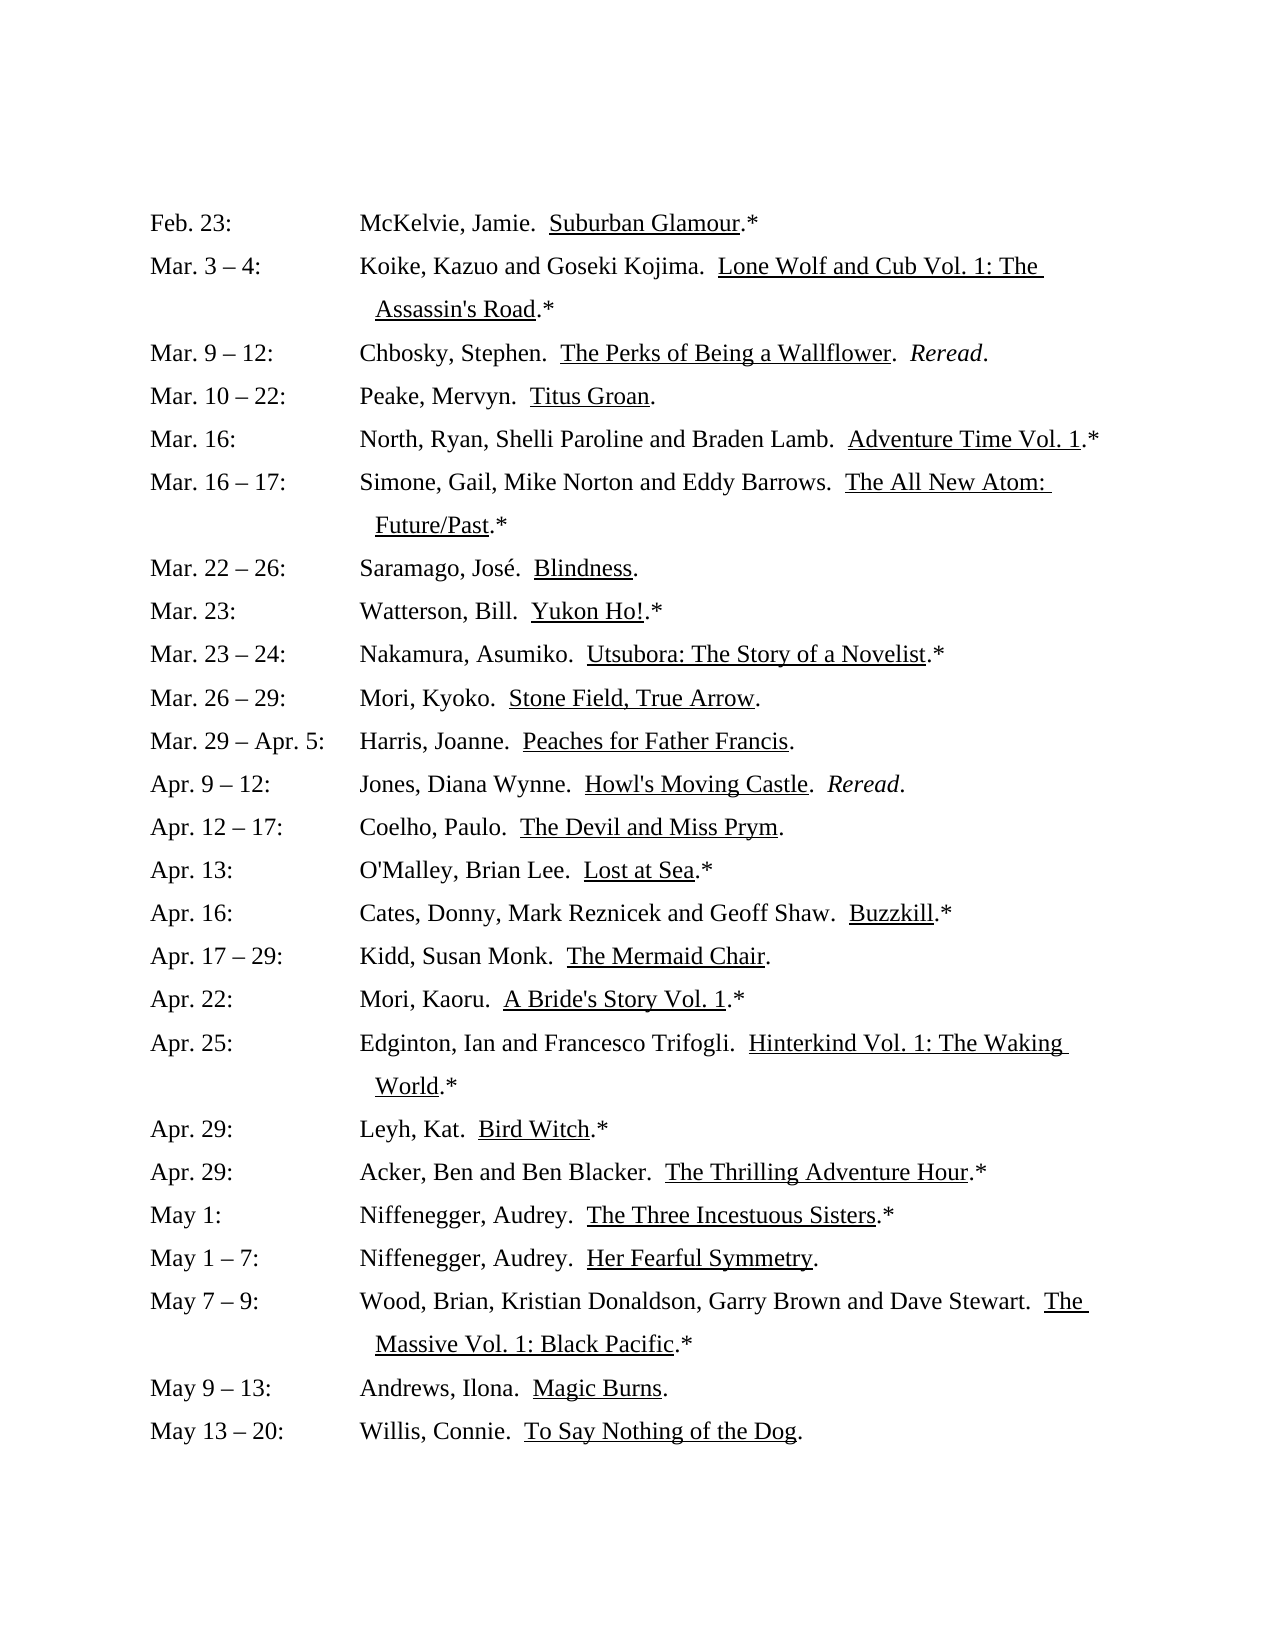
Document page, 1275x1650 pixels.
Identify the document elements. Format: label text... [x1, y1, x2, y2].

list Mar. 3 – 4: Koike, Kazuo and Goseki Kojima. Lone Wolf and Cub Vol. 1: The Assassin's Road.* [150, 251, 1125, 323]
list Mar. 26 – 29: Mori, Kyoko. Stone Field, True Arrow. [150, 683, 1125, 711]
list Apr. 25: Edginton, Ian and Francesco Trifogli. Hinterkind Vol. 1: The Waking World.* [150, 1028, 1125, 1099]
list Mar. 22 – 26: Saramago, José. Blindness. [150, 553, 1125, 582]
list Mar. 23: Watterson, Bill. Yukon Ho!.* [150, 596, 1125, 625]
list Mar. 23 – 24: Nakamura, Asumiko. Utsubora: The Story of a Novelist.* [150, 639, 1125, 668]
list May 1: Niffenegger, Audrey. The Three Incestuous Sisters.* [150, 1200, 1125, 1229]
list May 7 – 9: Wood, Brian, Kristian Donaldson, Garry Brown and Dave Stewart. The Massive Vol. 1: Black Pacific.* [150, 1286, 1125, 1358]
list May 1 – 7: Niffenegger, Audrey. Her Fearful Symmetry. [150, 1243, 1125, 1272]
list Mar. 16 – 17: Simone, Gail, Mike Norton and Eddy Barrows. The All New Atom: Future/Past.* [150, 467, 1125, 539]
list Feb. 23: McKelvie, Jamie. Suburban Glamour.* [150, 208, 1125, 237]
list Mar. 29 – Apr. 5: Harris, Joanne. Peaches for Father Francis. [150, 726, 1125, 754]
list Apr. 22: Mori, Kaoru. A Bride's Story Vol. 1.* [150, 984, 1125, 1013]
list Mar. 9 – 12: Chbosky, Stephen. The Perks of Being a Wallflower. Reread. [150, 338, 1125, 366]
list Apr. 29: Leyh, Kat. Bird Witch.* [150, 1114, 1125, 1143]
list Apr. 17 – 29: Kidd, Susan Monk. The Mermaid Chair. [150, 941, 1125, 970]
list Apr. 29: Acker, Ben and Ben Blacker. The Thrilling Adventure Hour.* [150, 1157, 1125, 1186]
list Apr. 16: Cates, Donny, Mark Reznicek and Geoff Shaw. Buzzkill.* [150, 898, 1125, 927]
list May 9 – 13: Andrews, Ilona. Magic Burns. [150, 1373, 1125, 1401]
list May 13 – 20: Willis, Connie. To Say Nothing of the Dog. [150, 1416, 1125, 1444]
list Mar. 16: North, Ryan, Shelli Paroline and Braden Lamb. Adventure Time Vol. 1.* [150, 424, 1125, 453]
list Apr. 13: O'Malley, Brian Lee. Lost at Sea.* [150, 855, 1125, 884]
list Apr. 9 – 12: Jones, Diana Wynne. Howl's Moving Castle. Reread. [150, 769, 1125, 798]
list Apr. 12 – 17: Coelho, Paulo. The Devil and Miss Prym. [150, 812, 1125, 841]
list Mar. 10 – 22: Peake, Mervyn. Titus Groan. [150, 381, 1125, 409]
